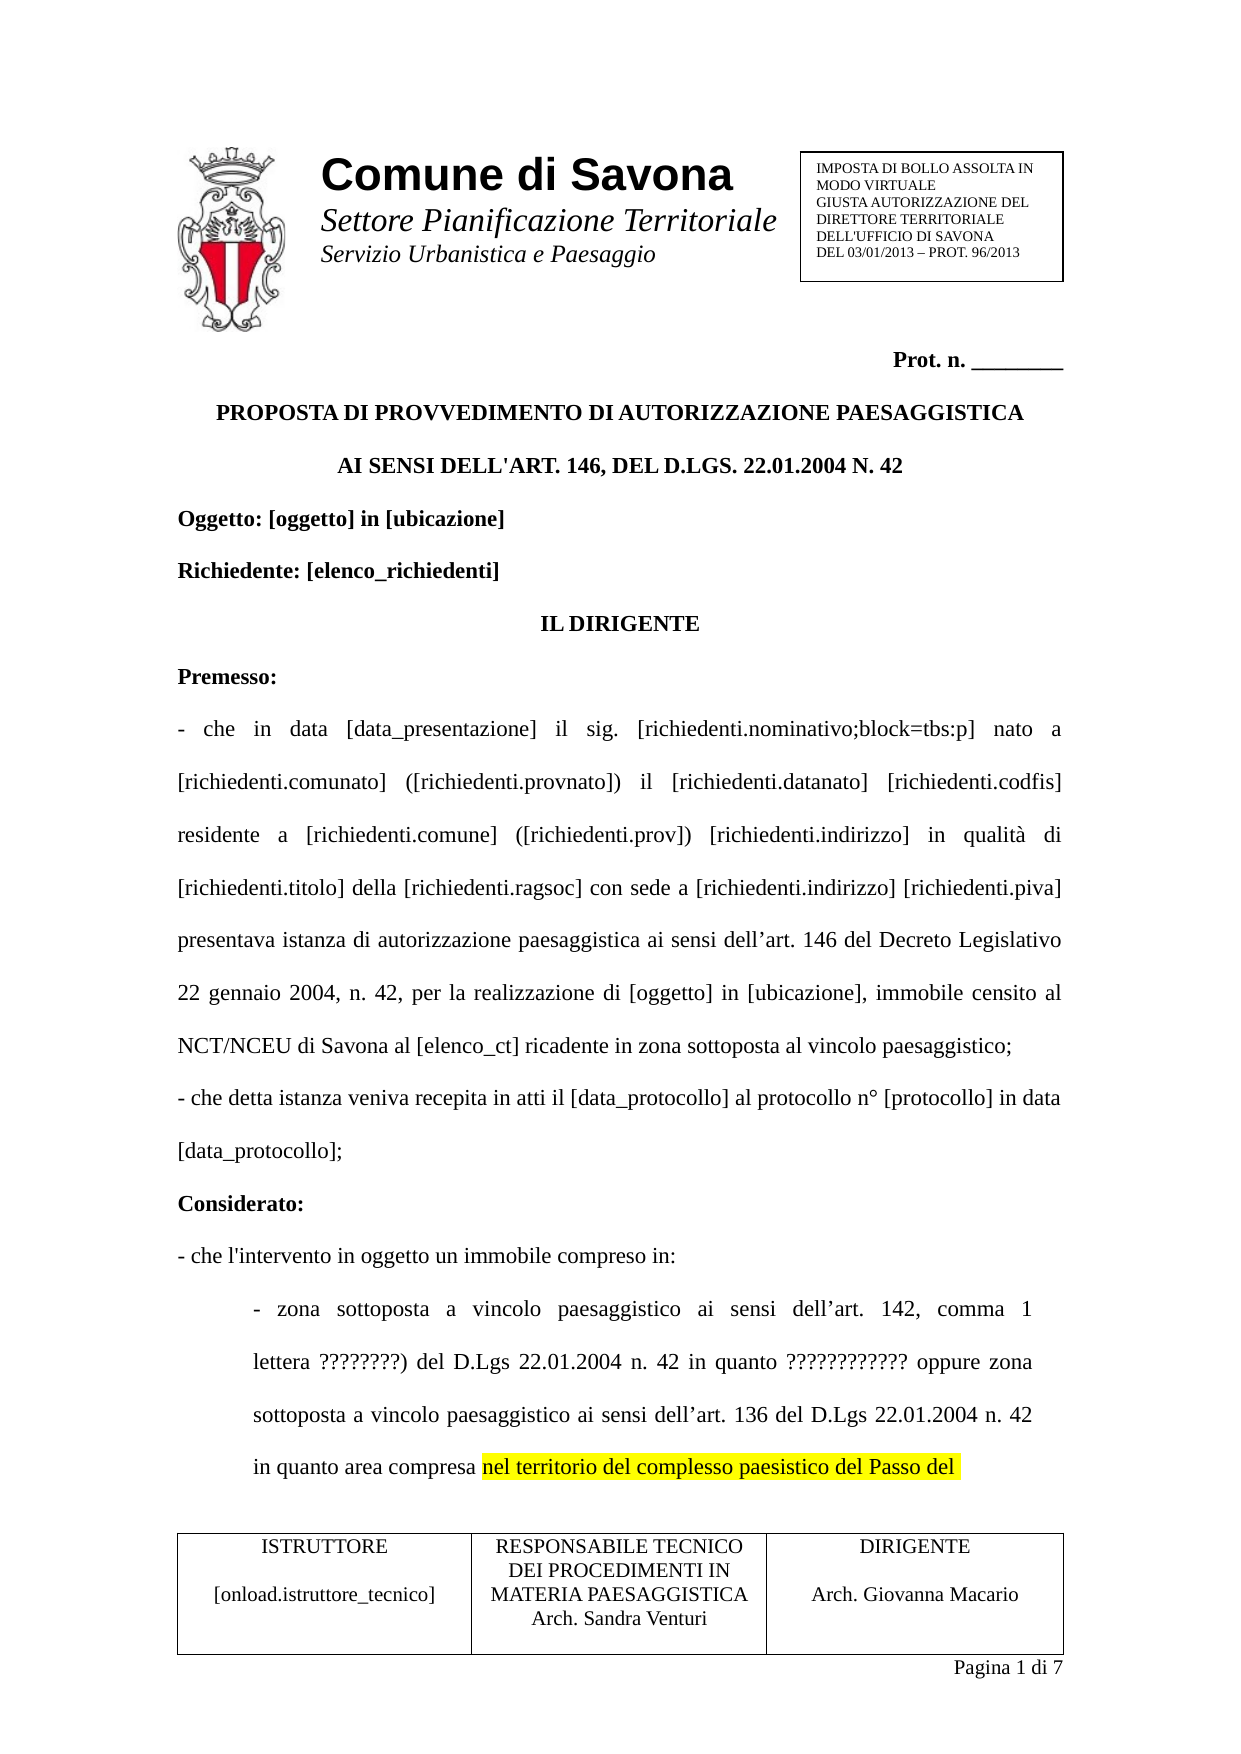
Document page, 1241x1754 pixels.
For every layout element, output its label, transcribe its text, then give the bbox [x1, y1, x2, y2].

text Settore Pianificazione Territoriale [286, 200, 799, 239]
text Comune di Savona [286, 148, 1063, 200]
text Prot. n. ________ [177, 346, 1063, 373]
picture [177, 147, 286, 332]
text Premesso: [177, 663, 1063, 689]
text Richiedente: [elenco_richiedenti] [177, 557, 1063, 584]
text - che l'intervento in oggetto un immobile compreso in: [177, 1242, 1063, 1269]
text Considerato: [177, 1190, 1063, 1216]
text AI SENSI DELL'ART. 146, DEL D.LGS. 22.01.2004 N. 42 [177, 452, 1063, 478]
text GIUSTA AUTORIZZAZIONE DEL DIRETTORE TERRITORIALE DELL'UFFICIO DI SAVONA [816, 194, 1047, 244]
text PROPOSTA DI PROVVEDIMENTO DI AUTORIZZAZIONE PAESAGGISTICA [177, 399, 1063, 426]
text IMPOSTA DI BOLLO ASSOLTA IN MODO VIRTUALE [816, 160, 1047, 194]
text Servizio Urbanistica e Paesaggio [286, 239, 799, 267]
text Oggetto: [oggetto] in [ubicazione] [177, 504, 1063, 531]
text - zona sottoposta a vincolo paesaggistico ai sensi dell’art. 142, comma 1 lettera ????????) del D.Lgs 22.01.2004 n. 42 in quanto ???????????? oppure zona sottoposta a vincolo paesaggistico ai sensi dell’art. 136 del D.Lgs 22.01.2004 n. 42 in quanto area compresa nel territorio del complesso paesistico del Passo del [253, 1295, 1034, 1480]
text - che detta istanza veniva recepita in atti il [data_protocollo] al protocollo n° [protocollo] in data [data_protocollo]; [177, 1084, 1063, 1163]
text DEL 03/01/2013 – PROT. 96/2013 [816, 244, 1047, 261]
text IL DIRIGENTE [177, 610, 1063, 636]
text - che in data [data_presentazione] il sig. [richiedenti.nominativo;block=tbs:p] nato a [richiedenti.comunato] ([richiedenti.provnato]) il [richiedenti.datanato] [richiedenti.codfis] residente a [richiedenti.comune] ([richiedenti.prov]) [richiedenti.indirizzo] in qualità di [richiedenti.titolo] della [richiedenti.ragsoc] con sede a [richiedenti.indirizzo] [richiedenti.piva] presentava istanza di autorizzazione paesaggistica ai sensi dell’art. 146 del Decreto Legislativo 22 gennaio 2004, n. 42, per la realizzazione di [oggetto] in [ubicazione], immobile censito al NCT/NCEU di Savona al [elenco_ct] ricadente in zona sottoposta al vincolo paesaggistico; [177, 715, 1063, 1058]
